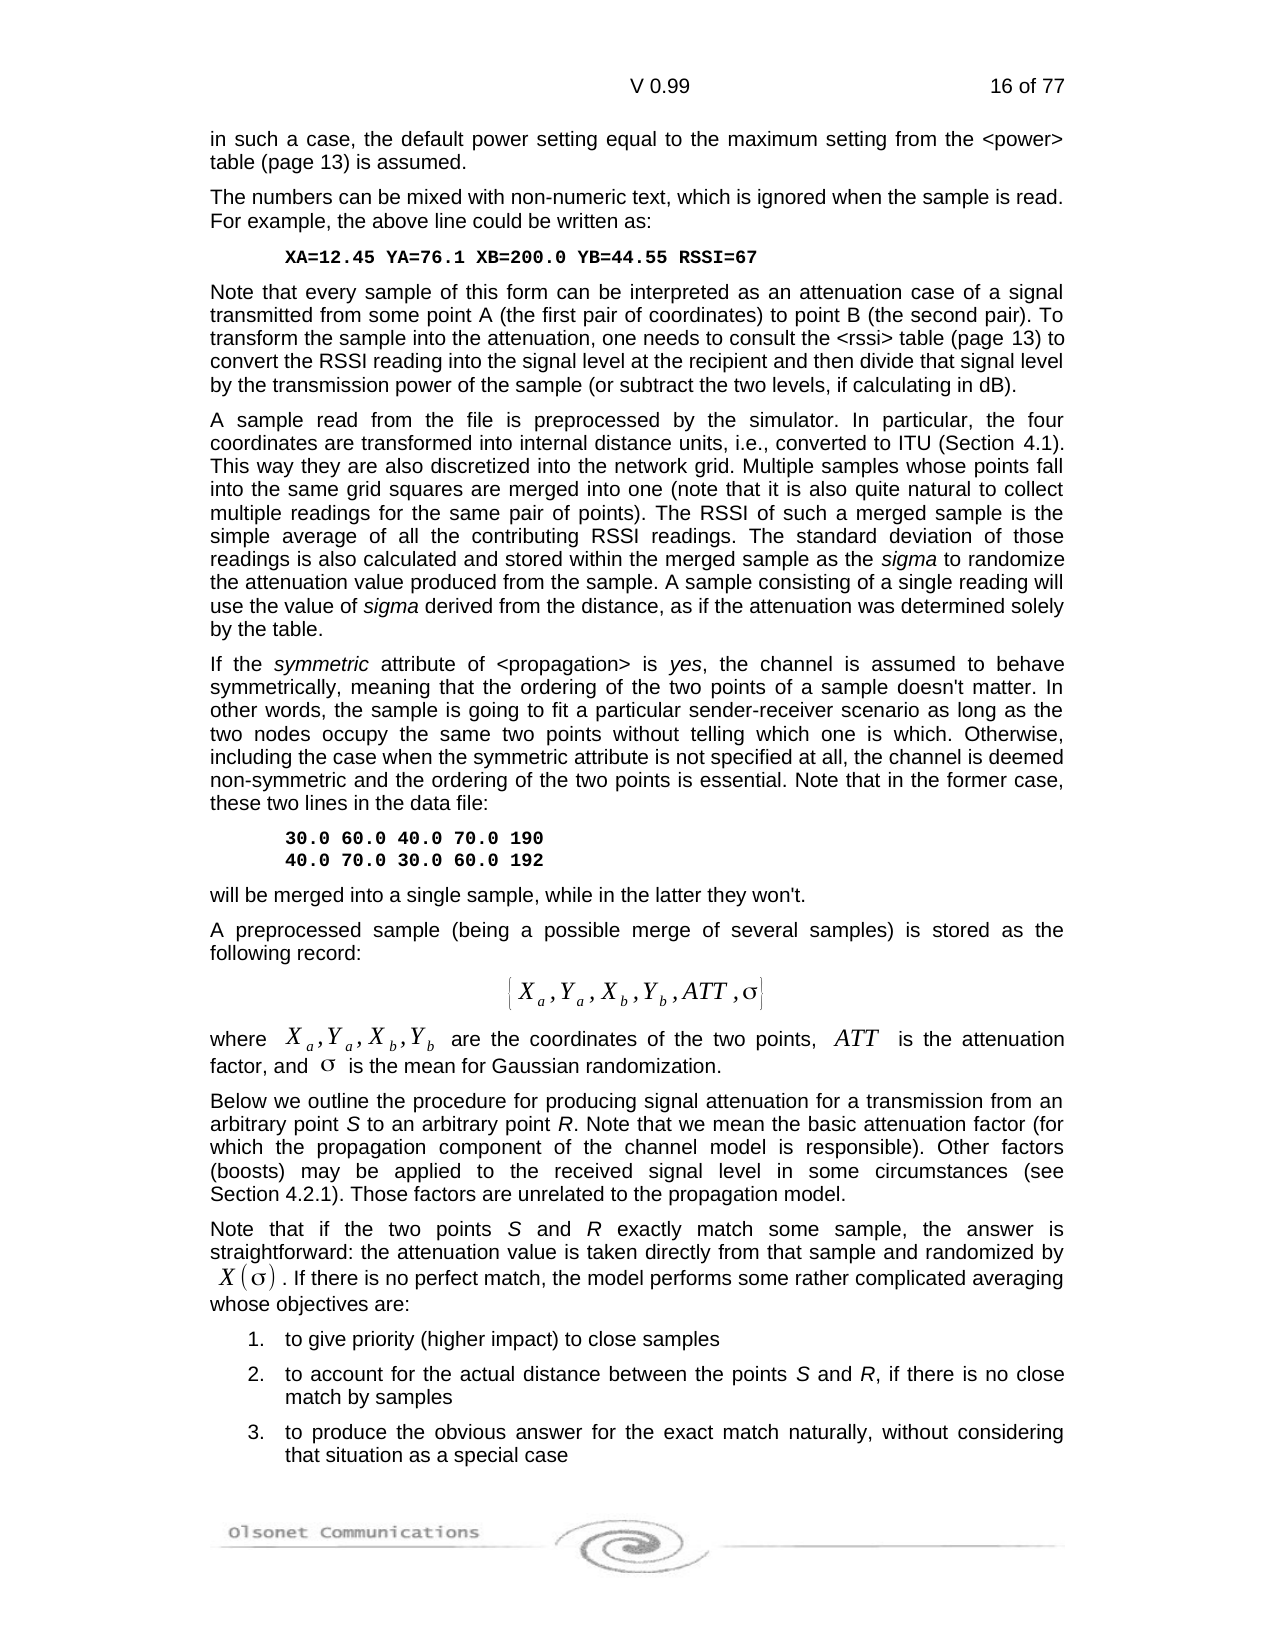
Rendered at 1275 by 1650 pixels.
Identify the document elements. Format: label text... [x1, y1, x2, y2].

text Below we outline the procedure for producing signal attenuation for a transmission from an arbitrary point S to an arbitrary point R. Note that we mean the basic attenuation factor (for which the propagation component of the channel model is responsible). Other factors (boosts) may be applied to the received signal level in some circumstances (see Section 4.2.1). Those factors are unrelated to the propagation model. [210, 1089, 1065, 1206]
text If the symmetric attribute of <propagation> is yes, the channel is assumed to behave symmetrically, meaning that the ordering of the two points of a sample doesn't matter. In other words, the sample is going to fit a particular sender-receiver scenario as long as the two nodes occupy the same two points without telling which one is which. Otherwise, including the case when the symmetric attribute is not specified at all, the channel is deemed non-symmetric and the ordering of the two points is essential. Note that in the former case, these two lines in the data file: [210, 652, 1065, 815]
picture [210, 1504, 1065, 1596]
text A preprocessed sample (being a possible merge of several samples) is stored as the following record: [210, 918, 1065, 965]
list to account for the actual distance between the points S and R, if there is no close match by samples [247, 1362, 1065, 1409]
text A sample read from the file is preprocessed by the simulator. In particular, the four coordinates are transformed into internal distance units, i.e., converted to ITU (Section 4.1). This way they are also discretized into the network grid. Multiple samples whose points fall into the same grid squares are merged into one (note that it is also quite natural to collect multiple readings for the same pair of points). The RSSI of such a merged sample is the simple average of all the contributing RSSI readings. The standard deviation of those readings is also calculated and stored within the merged sample as the sigma to randomize the attenuation value produced from the sample. A sample consisting of a single reading will use the value of sigma derived from the distance, as if the attenuation was determined solely by the table. [210, 408, 1065, 641]
text where are the coordinates of the two points, is the attenuation factor, and is the mean for Gaussian randomization. [210, 1023, 1065, 1078]
list to give priority (higher impact) to close samples [247, 1327, 1065, 1351]
text XA=12.45 YA=76.1 XB=200.0 YB=44.55 RSSI=67 [210, 244, 1065, 269]
list to produce the obvious answer for the exact match naturally, without considering that situation as a special case [247, 1421, 1065, 1467]
text 30.0 60.0 40.0 70.0 190 [210, 827, 1065, 850]
text The numbers can be mixed with non-numeric text, which is ignored when the sample is read. For example, the above line could be written as: [210, 186, 1065, 232]
text Note that if the two points S and R exactly match some sample, the answer is straightforward: the attenuation value is taken directly from that sample and randomized by . If there is no perfect match, the model performs some rather complicated averaging whose objectives are: [210, 1217, 1065, 1316]
text Note that every sample of this form can be interpreted as an attenuation case of a signal transmitted from some point A (the first pair of coordinates) to point B (the second pair). To transform the sample into the attenuation, one needs to consult the <rssi> table (page 14) to convert the RSSI reading into the signal level at the recipient and then divide that signal level by the transmission power of the sample (or subtract the two levels, if calculating in dB). [210, 280, 1065, 397]
text in such a case, the default power setting equal to the maximum setting from the <power> table (page 13) is assumed. [210, 128, 1065, 174]
text will be merged into a single sample, while in the latter they won't. [210, 883, 1065, 907]
text 40.0 70.0 30.0 60.0 192 [210, 850, 1065, 872]
